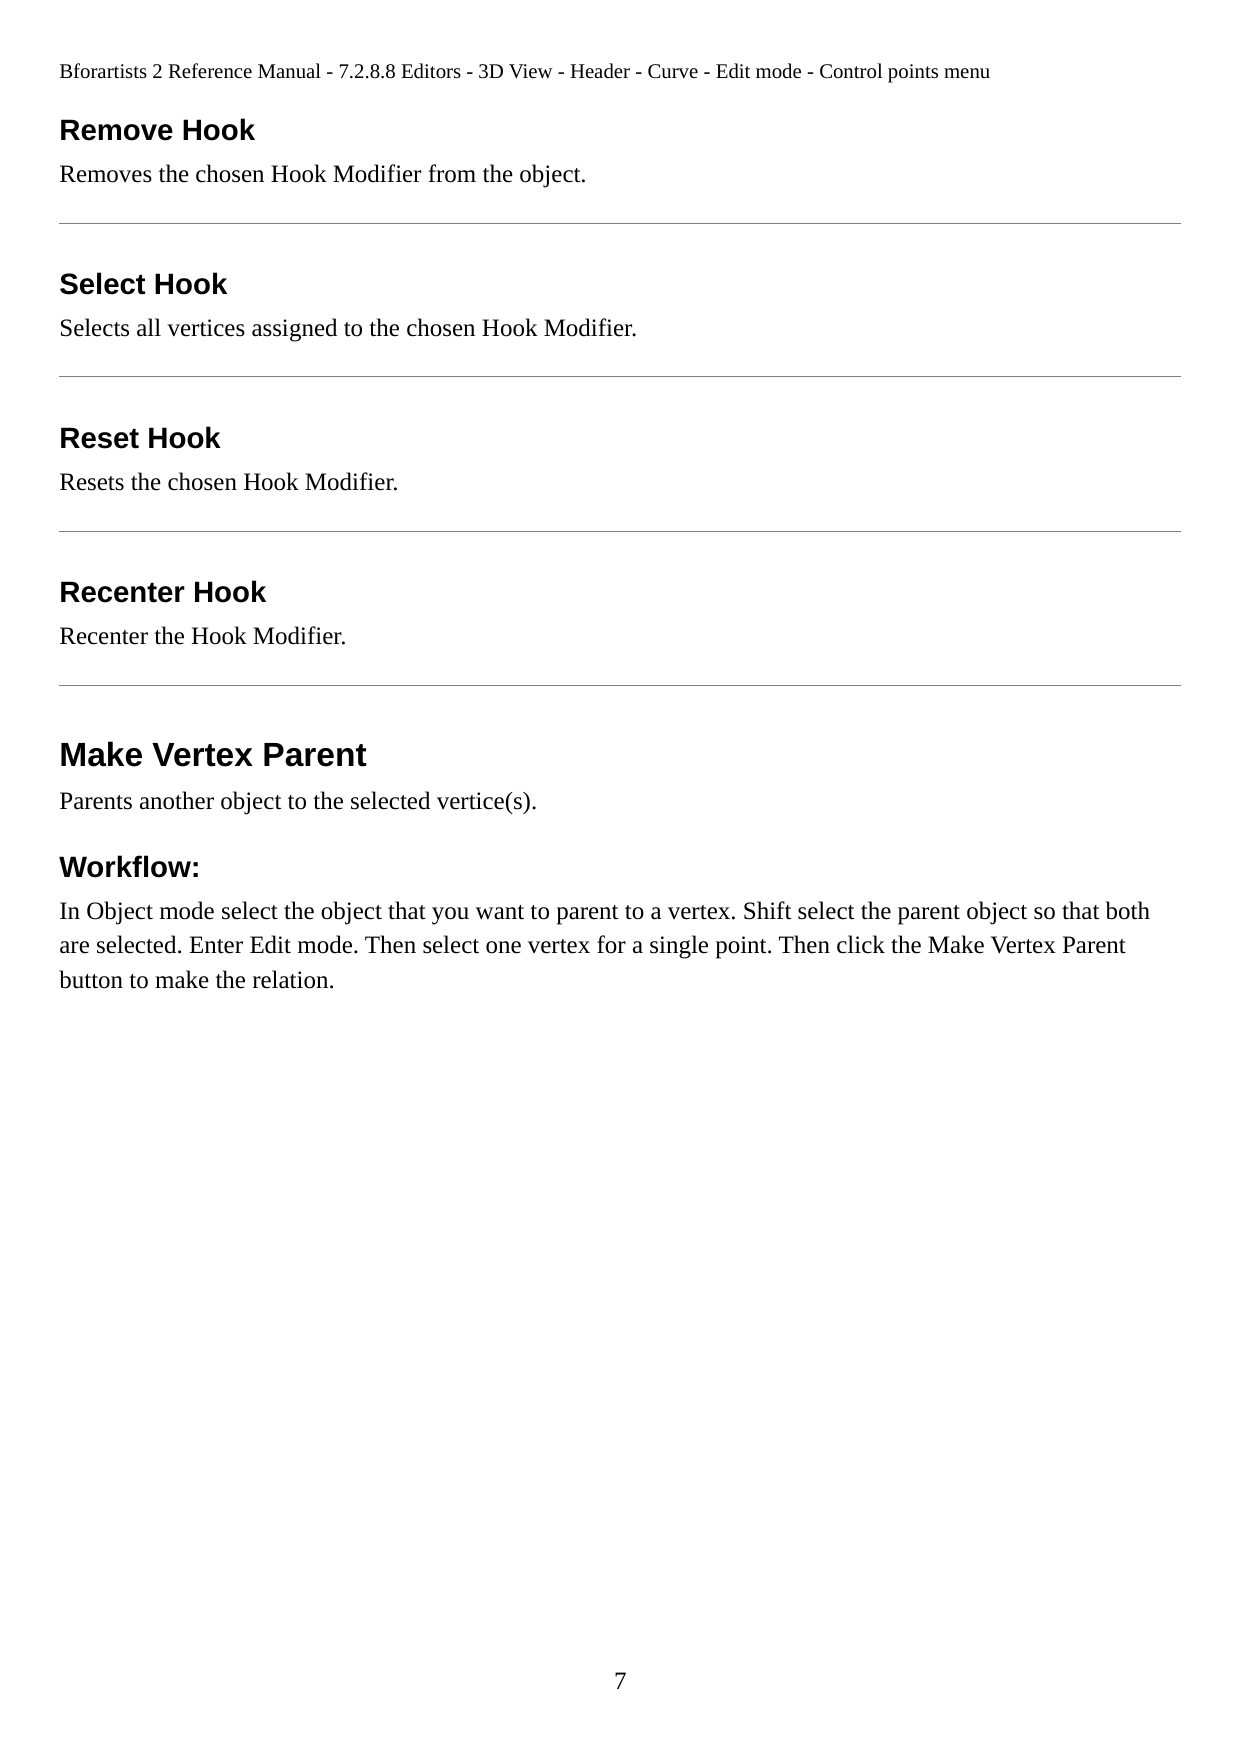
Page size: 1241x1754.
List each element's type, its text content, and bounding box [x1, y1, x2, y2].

text Parents another object to the selected vertice(s). [59, 786, 1181, 815]
subtitle Recenter Hook [59, 575, 1181, 608]
subtitle Workflow: [59, 850, 1181, 884]
subtitle Remove Hook [59, 113, 1181, 146]
text In Object mode select the object that you want to parent to a vertex. Shift select the parent object so that both are selected. Enter Edit mode. Then select one vertex for a single point. Then click the Make Vertex Parent button to make the relation. [59, 896, 1181, 994]
text Resets the chosen Hook Modifier. [59, 467, 1181, 496]
text Removes the chosen Hook Modifier from the object. [59, 159, 1181, 188]
subtitle Make Vertex Parent [59, 735, 1181, 774]
subtitle Select Hook [59, 267, 1181, 300]
text Recenter the Hook Modifier. [59, 621, 1181, 650]
text Selects all vertices assigned to the chosen Hook Modifier. [59, 313, 1181, 342]
subtitle Reset Hook [59, 421, 1181, 454]
